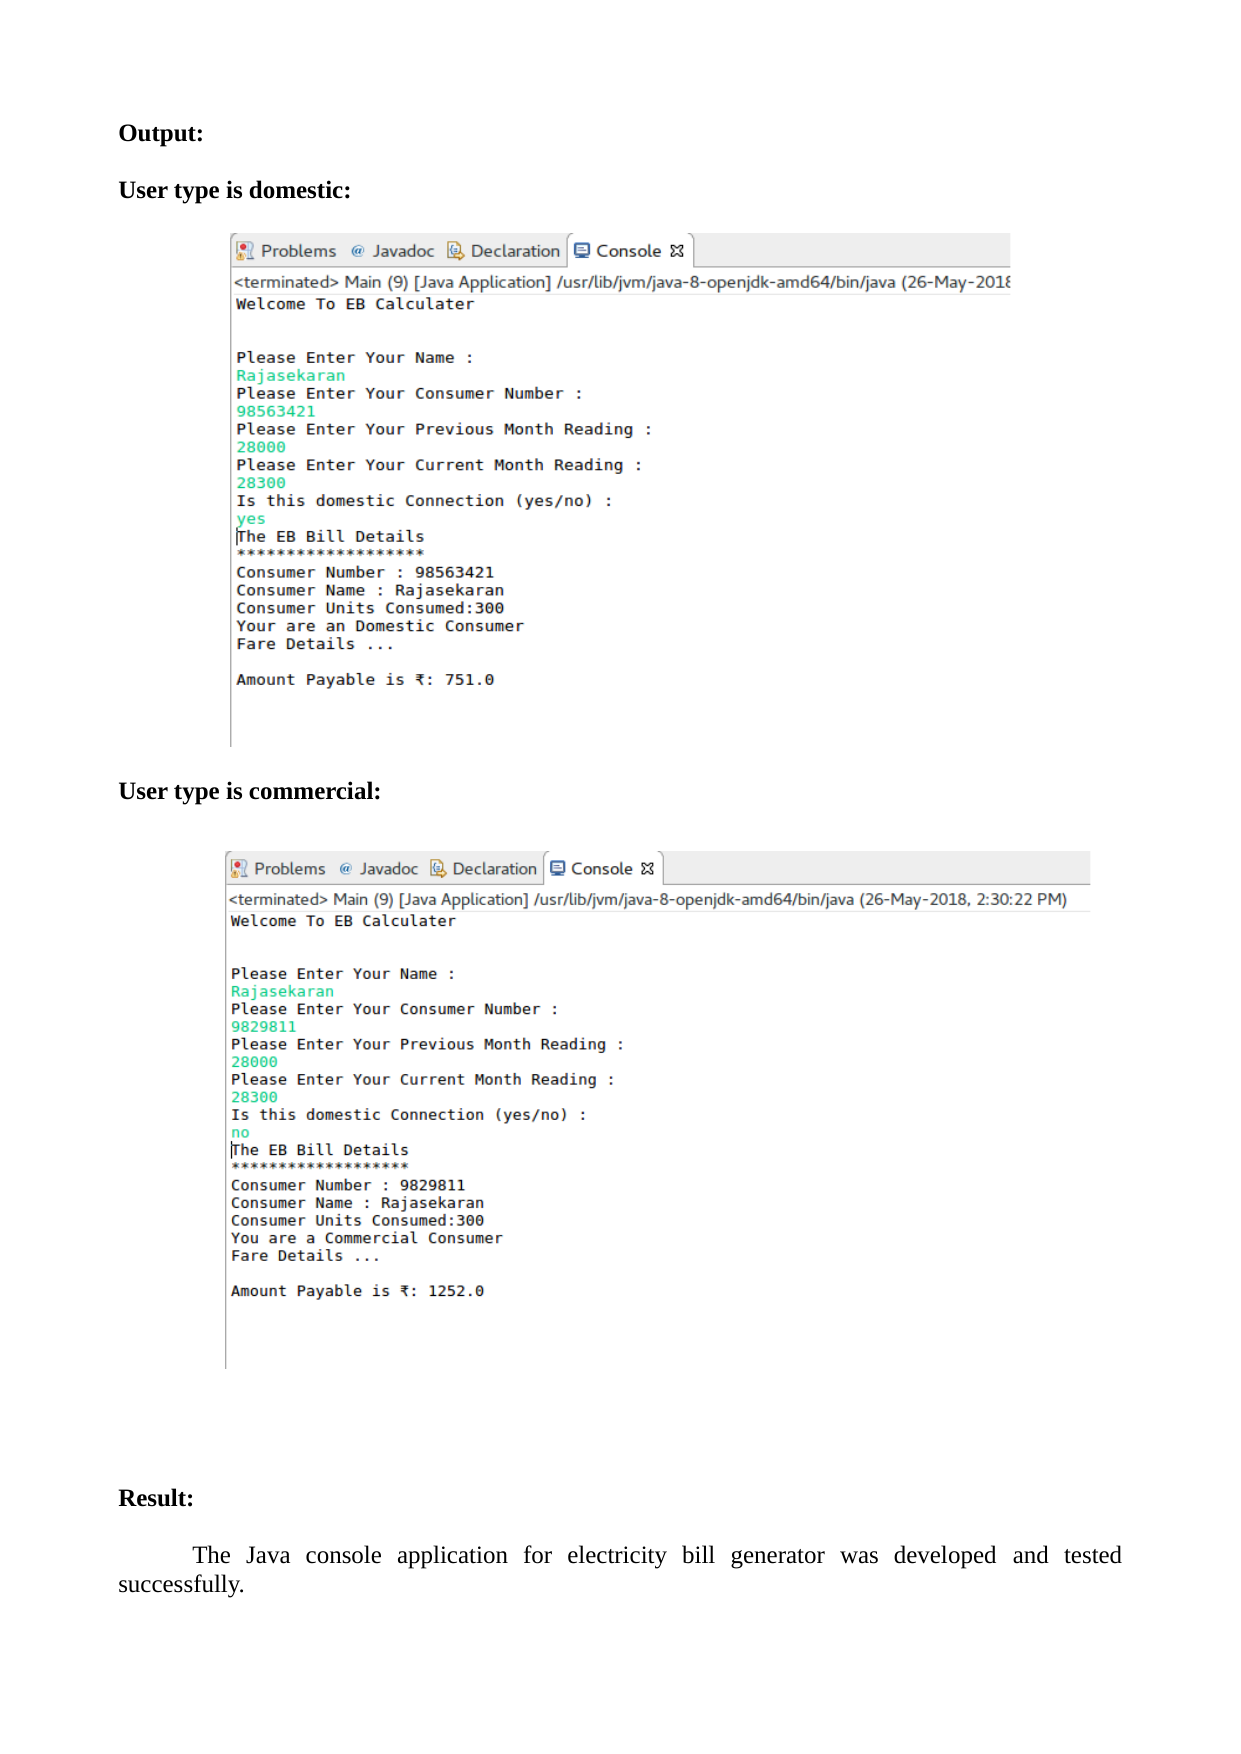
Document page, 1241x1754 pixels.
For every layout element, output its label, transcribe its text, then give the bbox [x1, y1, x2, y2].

picture [230, 233, 1011, 747]
text The Java console application for electricity bill generator was developed and tested successfully. [118, 1541, 1122, 1598]
text Result: [118, 1483, 1122, 1512]
text User type is domestic: [118, 176, 1122, 204]
text User type is commercial: [118, 776, 1122, 804]
picture [225, 851, 1091, 1369]
text Output: [118, 118, 1122, 147]
